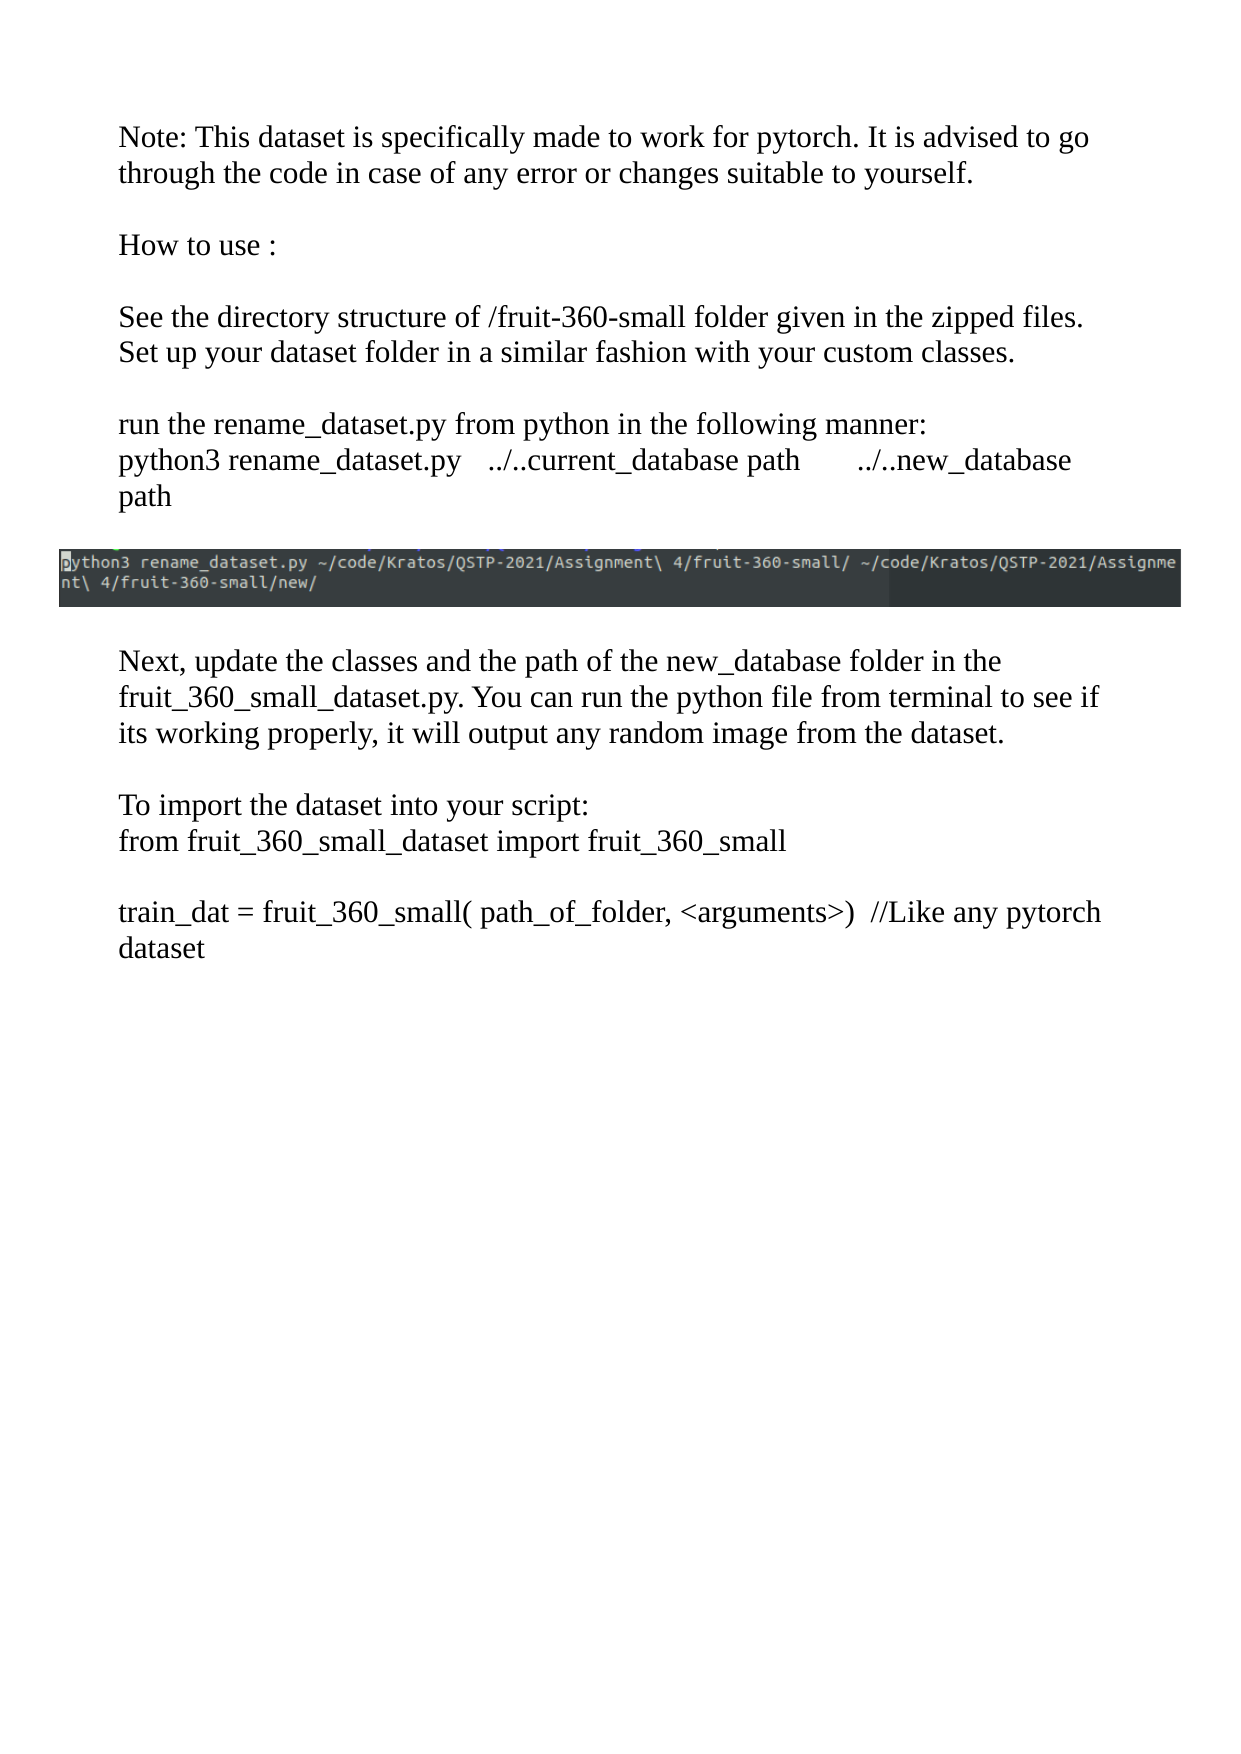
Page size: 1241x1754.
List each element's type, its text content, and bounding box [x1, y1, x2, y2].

text How to use : [118, 226, 1122, 262]
picture [59, 549, 1182, 607]
text Note: This dataset is specifically made to work for pytorch. It is advised to go through the code in case of any error or changes suitable to yourself. [118, 118, 1122, 190]
text python3 rename_dataset.py ../..current_database path ../..new_database path [118, 442, 1122, 513]
text train_dat = fruit_360_small( path_of_folder, <arguments>) //Like any pytorch dataset [118, 894, 1122, 966]
text from fruit_360_small_dataset import fruit_360_small [118, 822, 1122, 858]
text Next, update the classes and the path of the new_database folder in the fruit_360_small_dataset.py. You can run the python file from terminal to see if its working properly, it will output any random image from the dataset. [118, 642, 1122, 750]
text To import the dataset into your script: [118, 786, 1122, 822]
text See the directory structure of /fruit-360-small folder given in the zipped files. Set up your dataset folder in a similar fashion with your custom classes. [118, 298, 1122, 370]
text run the rename_dataset.py from python in the following manner: [118, 406, 1122, 442]
